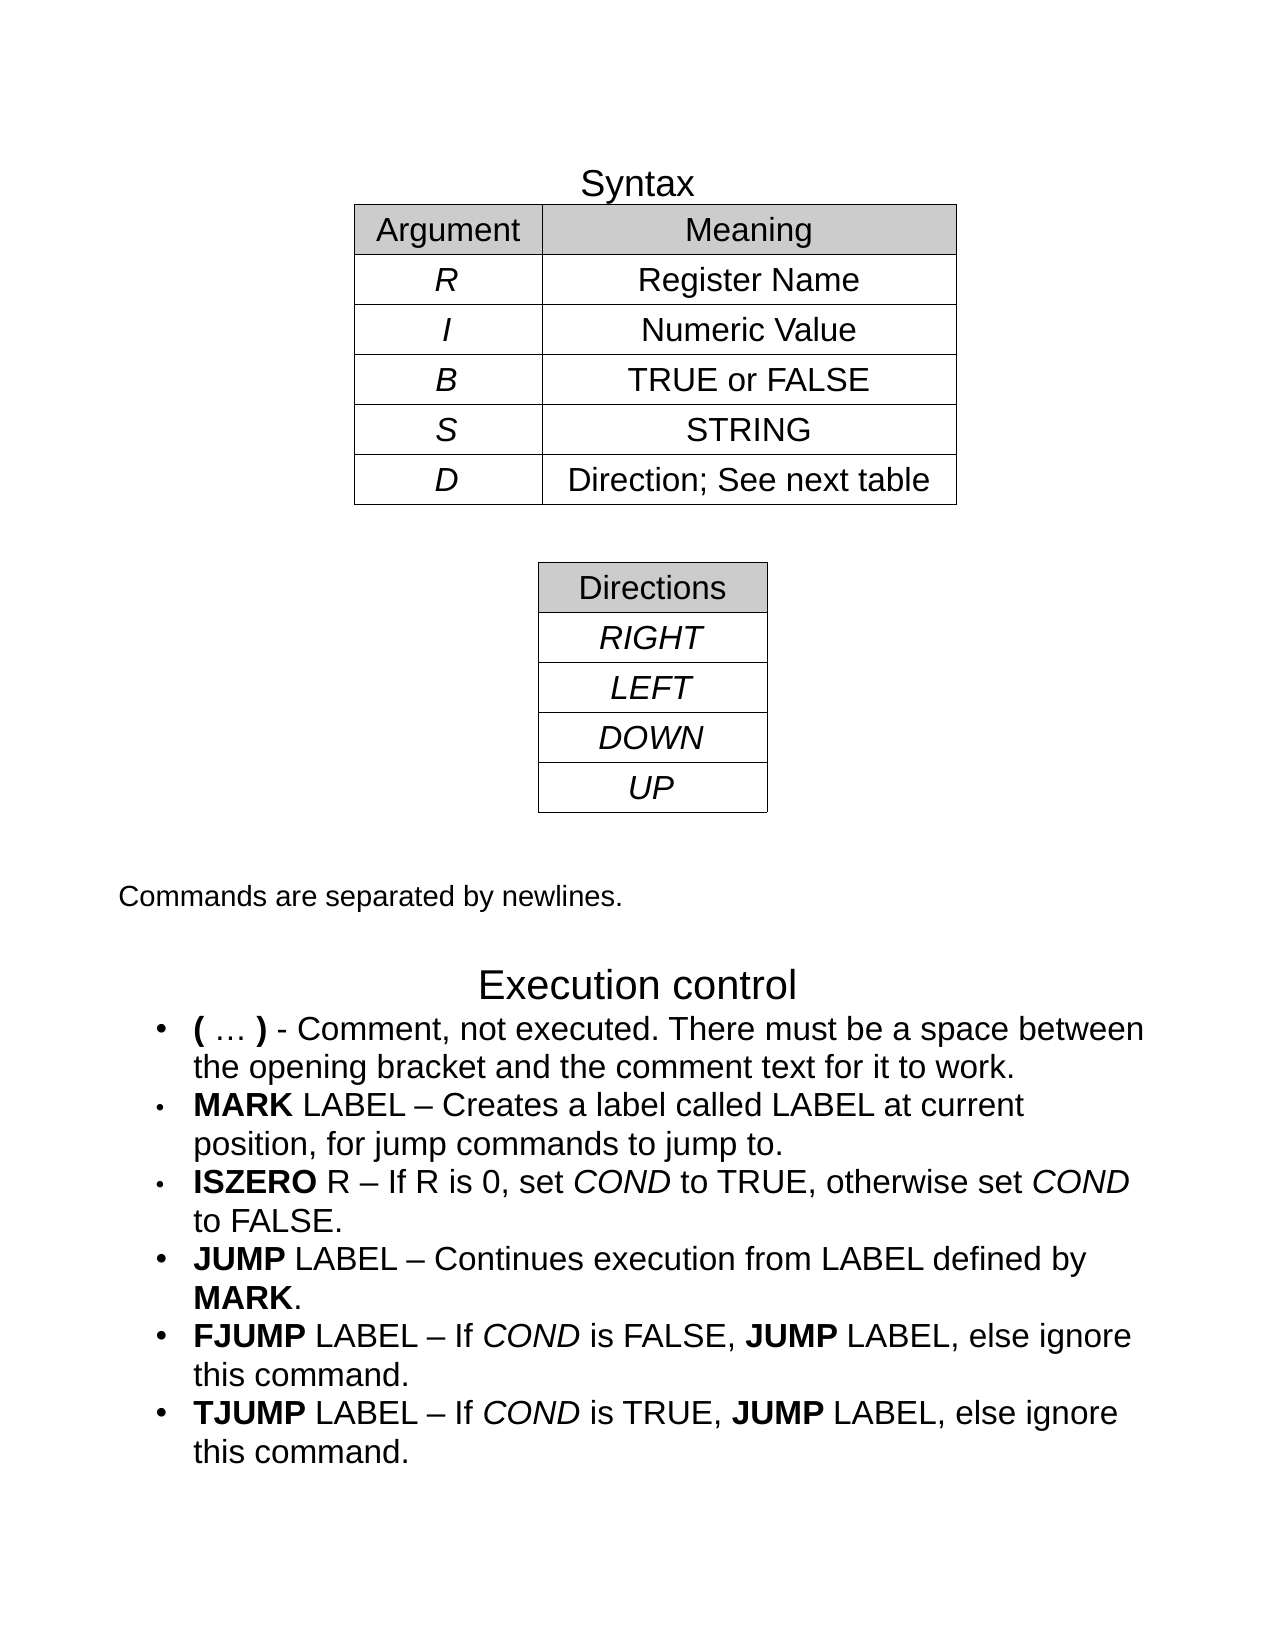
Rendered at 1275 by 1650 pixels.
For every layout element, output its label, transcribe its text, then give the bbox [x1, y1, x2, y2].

table_cell LEFT [539, 663, 767, 712]
table_cell I [355, 305, 542, 354]
table_cell TRUE or FALSE [543, 355, 956, 404]
list MARK LABEL – Creates a label called LABEL at current position, for jump commands to jump to. [156, 1086, 1157, 1162]
table_cell UP [539, 763, 767, 812]
list ( … ) - Comment, not executed. There must be a space between the opening bracket and the comment text for it to work. [156, 1008, 1157, 1086]
table_cell DOWN [539, 713, 767, 762]
table_cell STRING [543, 405, 956, 454]
table_cell Direction; See next table [543, 455, 956, 504]
text Syntax [118, 161, 1157, 204]
table_header Meaning [543, 205, 956, 254]
text Commands are separated by newlines. [118, 879, 1157, 913]
table_cell RIGHT [539, 613, 767, 662]
table_cell Register Name [543, 255, 956, 304]
table_header Directions [539, 563, 767, 612]
list TJUMP LABEL – If COND is TRUE, JUMP LABEL, else ignore this command. [156, 1393, 1157, 1470]
text Execution control [118, 961, 1157, 1008]
table_cell Numeric Value [543, 305, 956, 354]
table_cell S [355, 405, 542, 454]
list JUMP LABEL – Continues execution from LABEL defined by MARK. [156, 1239, 1157, 1316]
list FJUMP LABEL – If COND is FALSE, JUMP LABEL, else ignore this command. [156, 1316, 1157, 1393]
table_cell B [355, 355, 542, 404]
table_cell R [355, 255, 542, 304]
table_cell D [355, 455, 542, 504]
list ISZERO R – If R is 0, set COND to TRUE, otherwise set COND to FALSE. [156, 1162, 1157, 1239]
table_header Argument [355, 205, 542, 254]
